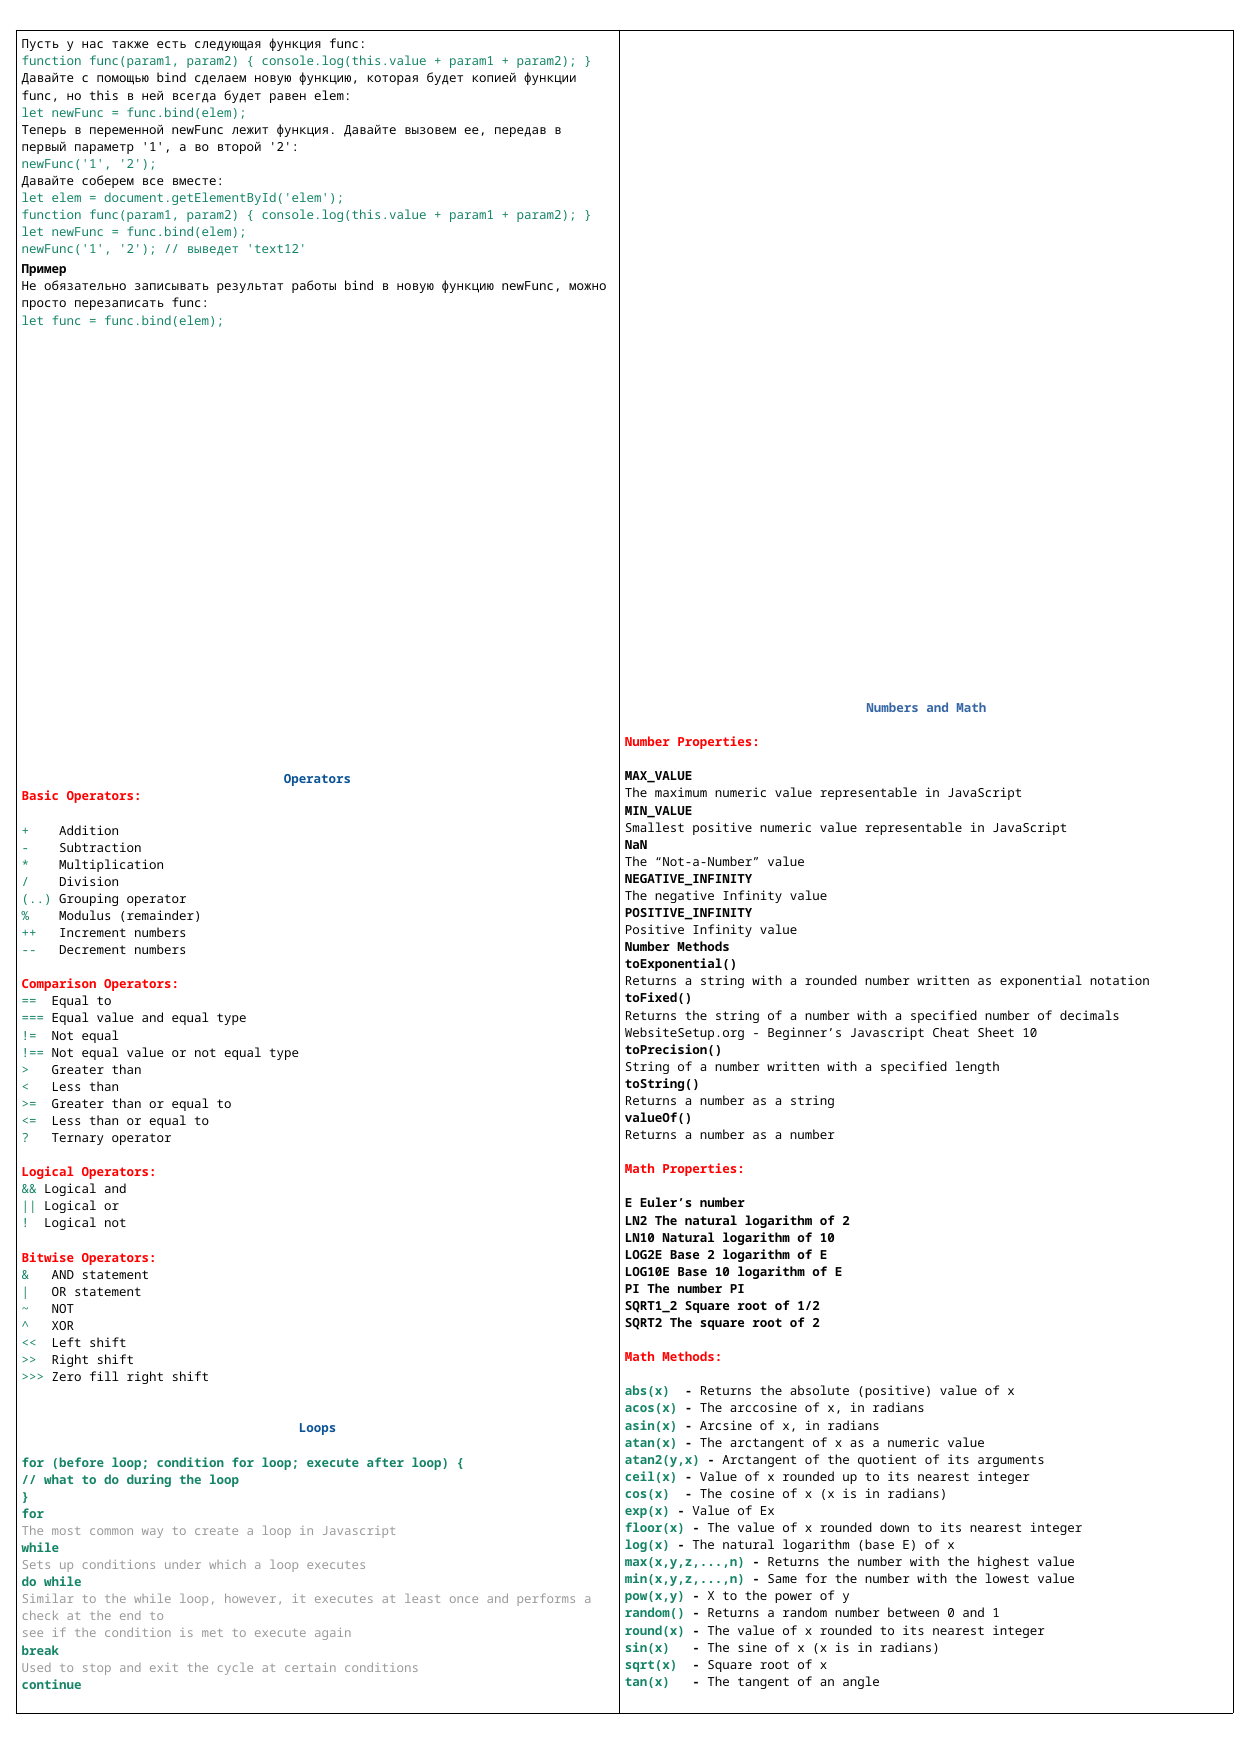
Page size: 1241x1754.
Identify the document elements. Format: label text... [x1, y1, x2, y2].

table_header Numbers and Math Number Properties: MAX_VALUE The maximum numeric value representable in JavaScript MIN_VALUE Smallest positive numeric value representable in JavaScript NaN The “Not-a-Number” value NEGATIVE_INFINITY The negative Infinity value POSITIVE_INFINITY Positive Infinity value Number Methods toExponential() Returns a string with a rounded number written as exponential notation toFixed() Returns the string of a number with a specified number of decimals WebsiteSetup.org - Beginner’s Javascript Cheat Sheet 10 toPrecision() String of a number written with a specified length toString() Returns a number as a string valueOf() Returns a number as a number Math Properties: E Euler’s number LN2 The natural logarithm of 2 LN10 Natural logarithm of 10 LOG2E Base 2 logarithm of E LOG10E Base 10 logarithm of E PI The number PI SQRT1_2 Square root of 1/2 SQRT2 The square root of 2 Math Methods: abs(x) - Returns the absolute (positive) value of x acos(x) - The arccosine of x, in radians asin(x) - Arcsine of x, in radians atan(x) - The arctangent of x as a numeric value atan2(y,x) - Arctangent of the quotient of its arguments ceil(x) - Value of x rounded up to its nearest integer cos(x) - The cosine of x (x is in radians) exp(x) - Value of Ex floor(x) - The value of x rounded down to its nearest integer log(x) - The natural logarithm (base E) of x max(x,y,z,...,n) - Returns the number with the highest value min(x,y,z,...,n) - Same for the number with the lowest value pow(x,y) - X to the power of y random() - Returns a random number between 0 and 1 round(x) - The value of x rounded to its nearest integer sin(x) - The sine of x (x is in radians) sqrt(x) - Square root of x tan(x) - The tangent of an angle [620, 31, 1233, 1713]
table_header Пусть у нас также есть следующая функция func: function func(param1, param2) { console.log(this.value + param1 + param2); } Давайте с помощью bind сделаем новую функцию, которая будет копией функции func, но this в ней всегда будет равен elem: let newFunc = func.bind(elem); Теперь в переменной newFunc лежит функция. Давайте вызовем ее, передав в первый параметр '1', а во второй '2': newFunc('1', '2'); Давайте соберем все вместе: let elem = document.getElementById('elem'); function func(param1, param2) { console.log(this.value + param1 + param2); } let newFunc = func.bind(elem); newFunc('1', '2'); // выведет 'text12' Пример Не обязательно записывать результат работы bind в новую функцию newFunc, можно просто перезаписать func: let func = func.bind(elem); Operators Basic Operators: + Addition - Subtraction * Multiplication / Division (..) Grouping operator % Modulus (remainder) ++ Increment numbers -- Decrement numbers Comparison Operators: == Equal to === Equal value and equal type != Not equal !== Not equal value or not equal type > Greater than < Less than >= Greater than or equal to <= Less than or equal to ? Ternary operator Logical Operators: && Logical and || Logical or ! Logical not Bitwise Operators: & AND statement | OR statement ~ NOT ^ XOR << Left shift >> Right shift >>> Zero fill right shift Loops for (before loop; condition for loop; execute after loop) { // what to do during the loop } for The most common way to create a loop in Javascript while Sets up conditions under which a loop executes do while Similar to the while loop, however, it executes at least once and performs a check at the end to see if the condition is met to execute again break Used to stop and exit the cycle at certain conditions continue [17, 31, 619, 1713]
